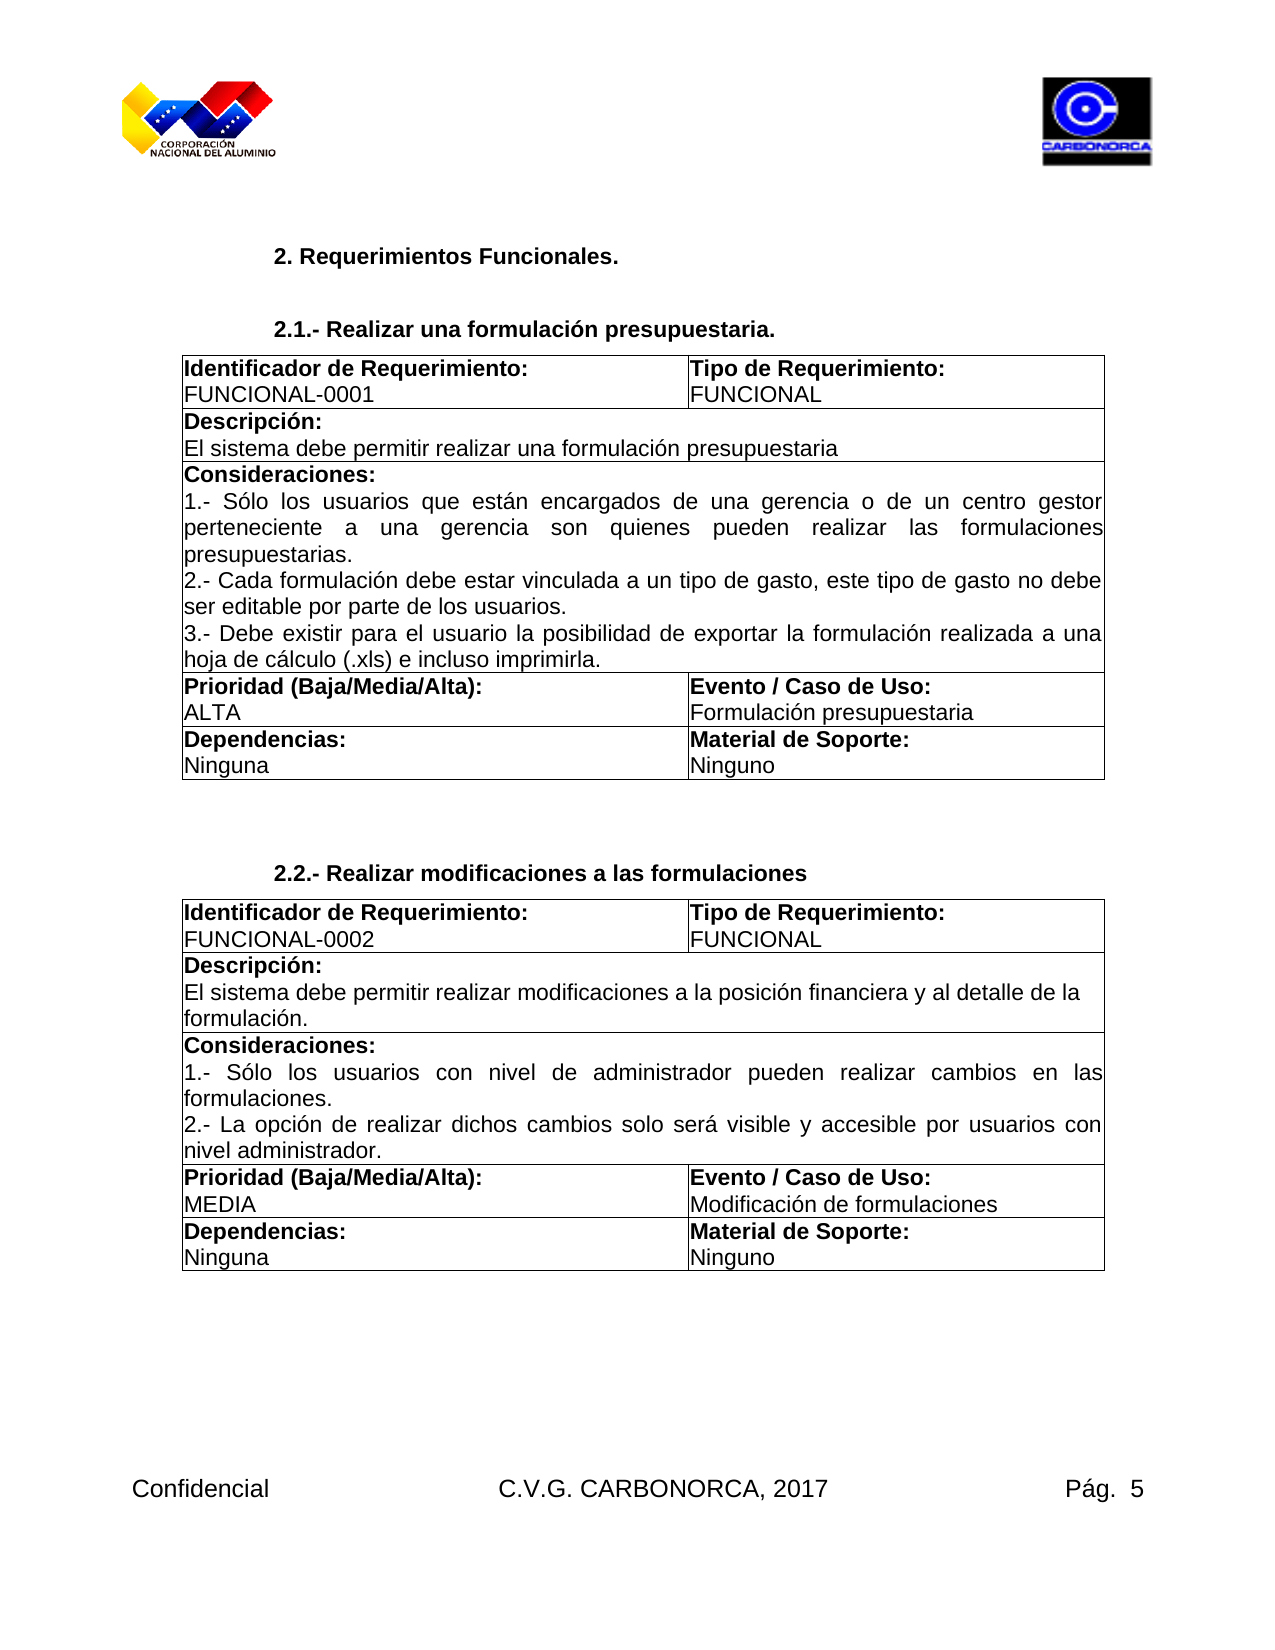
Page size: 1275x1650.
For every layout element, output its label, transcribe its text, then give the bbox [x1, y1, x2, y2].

table_header Identificador de Requerimiento: FUNCIONAL-0002 [183, 900, 688, 952]
table_cell Material de Soporte: Ninguno [689, 727, 1104, 779]
table_cell Dependencias: Ninguna [183, 727, 688, 779]
list 2.2.- Realizar modificaciones a las formulaciones [236, 860, 1157, 886]
table_cell Evento / Caso de Uso: Modificación de formulaciones [689, 1165, 1104, 1217]
table_header Identificador de Requerimiento: FUNCIONAL-0001 [183, 356, 688, 408]
table_header Tipo de Requerimiento: FUNCIONAL [689, 356, 1104, 408]
table_cell Descripción: El sistema debe permitir realizar una formulación presupuestaria [183, 409, 1104, 461]
table_cell Prioridad (Baja/Media/Alta): MEDIA [183, 1165, 688, 1217]
table_cell Descripción: El sistema debe permitir realizar modificaciones a la posición financiera y al detalle de la formulación. [183, 953, 1104, 1032]
list 2.1.- Realizar una formulación presupuestaria. [236, 316, 1157, 342]
table_cell Consideraciones: 1.- Sólo los usuarios con nivel de administrador pueden realizar cambios en las formulaciones. 2.- La opción de realizar dichos cambios solo será visible y accesible por usuarios con nivel administrador. [183, 1033, 1104, 1164]
table_cell Material de Soporte: Ninguno [689, 1218, 1104, 1270]
list 2. Requerimientos Funcionales. [236, 243, 1098, 269]
picture [118, 75, 279, 160]
table_cell Prioridad (Baja/Media/Alta): ALTA [183, 673, 688, 726]
picture [1042, 76, 1155, 168]
table_cell Consideraciones: 1.- Sólo los usuarios que están encargados de una gerencia o de un centro gestor perteneciente a una gerencia son quienes pueden realizar las formulaciones presupuestarias. 2.- Cada formulación debe estar vinculada a un tipo de gasto, este tipo de gasto no debe ser editable por parte de los usuarios. 3.- Debe existir para el usuario la posibilidad de exportar la formulación realizada a una hoja de cálculo (.xls) e incluso imprimirla. [183, 462, 1104, 672]
table_cell Evento / Caso de Uso: Formulación presupuestaria [689, 673, 1104, 726]
table_cell Dependencias: Ninguna [183, 1218, 688, 1270]
table_header Tipo de Requerimiento: FUNCIONAL [689, 900, 1104, 952]
